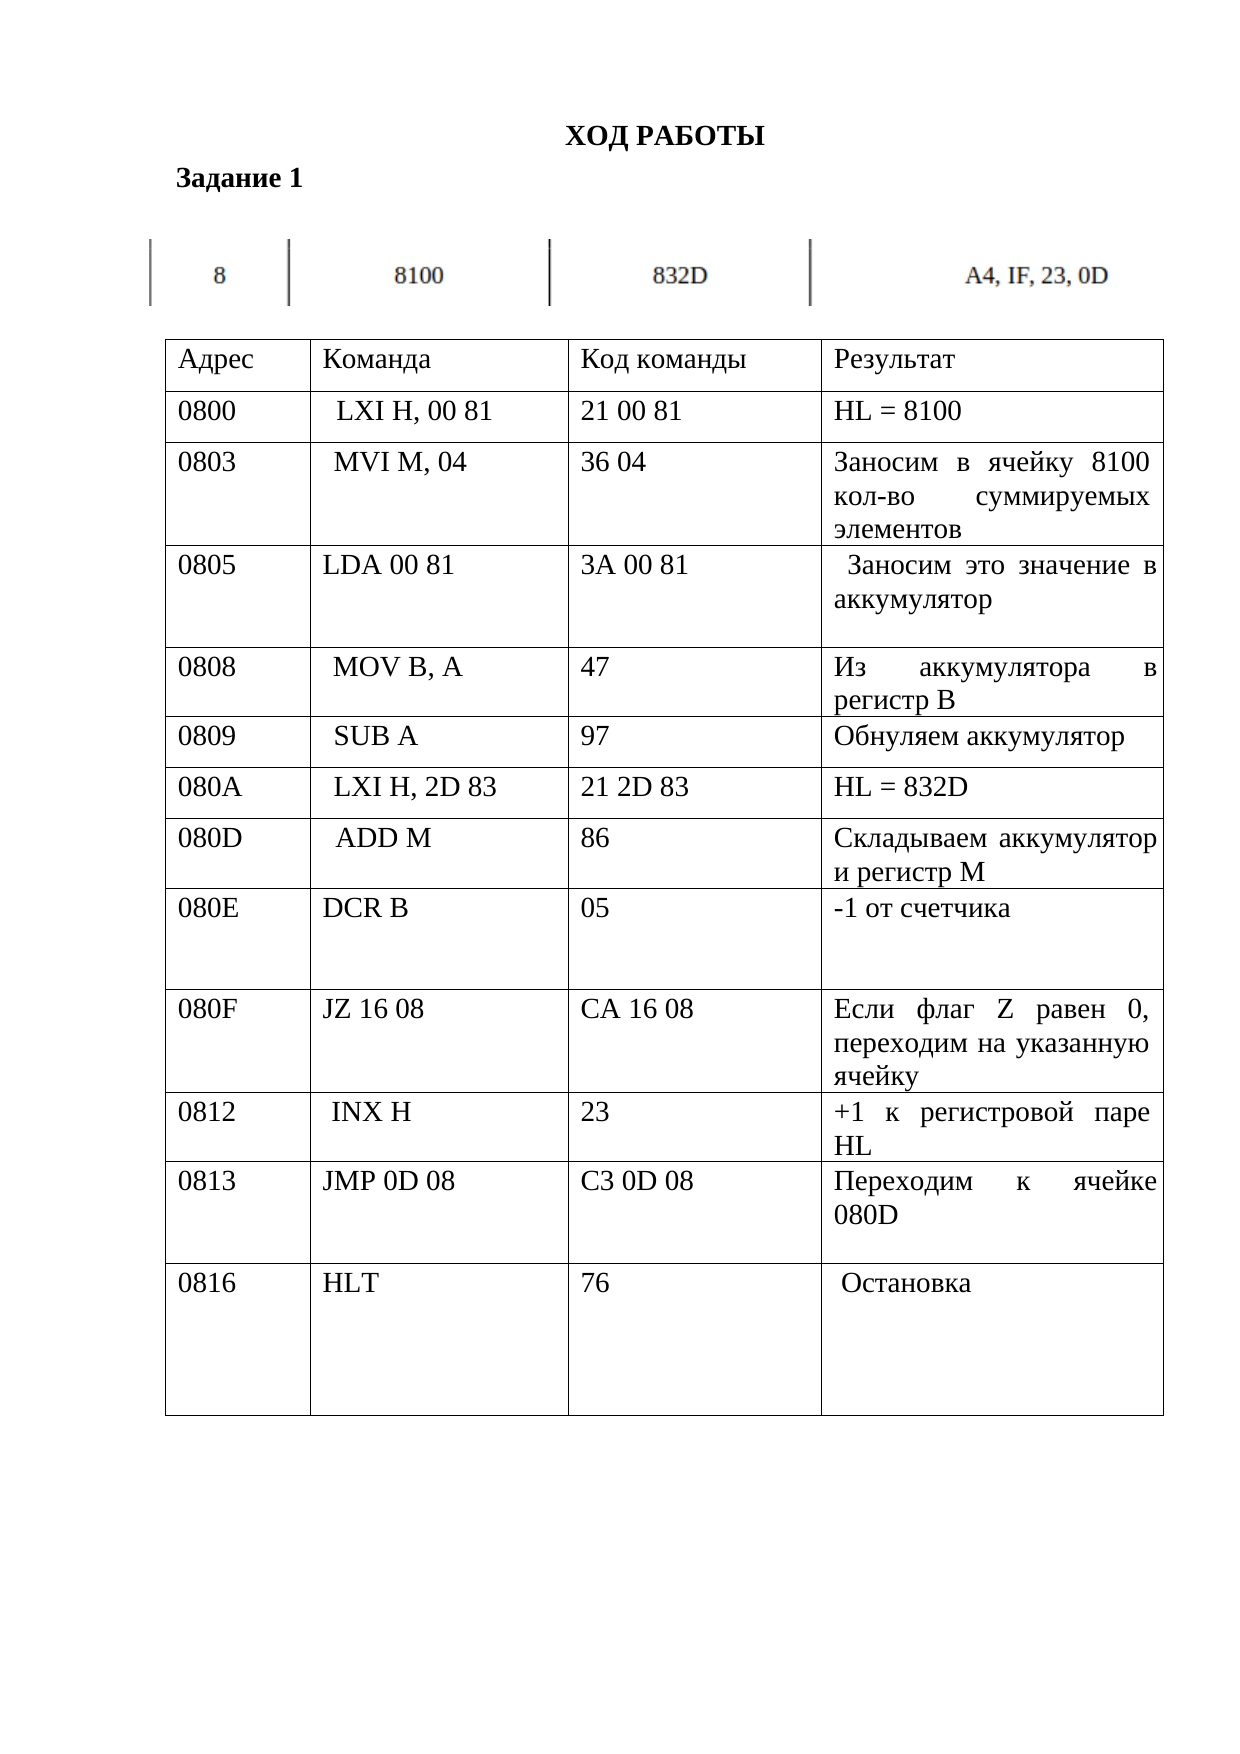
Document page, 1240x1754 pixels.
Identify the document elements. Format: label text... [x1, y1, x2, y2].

table_cell 0809 [166, 717, 310, 767]
table_cell 0803 [166, 443, 310, 545]
table_cell 86 [569, 819, 821, 888]
table_cell 36 04 [569, 443, 821, 545]
table_cell DCR B [311, 889, 568, 989]
table_cell 080E [166, 889, 310, 989]
table_cell MVI M, 04 [311, 443, 568, 545]
table_cell JMP 0D 08 [311, 1162, 568, 1263]
table_cell 21 2D 83 [569, 768, 821, 818]
table_cell HLT [311, 1264, 568, 1415]
table_header Команда [311, 340, 568, 391]
table_cell -1 от счетчика [822, 889, 1163, 989]
table_cell CA 16 08 [569, 990, 821, 1092]
table_cell 3A 00 81 [569, 546, 821, 647]
table_cell 97 [569, 717, 821, 767]
table_cell SUB A [311, 717, 568, 767]
table_cell Переходим к ячейке 080D [822, 1162, 1163, 1263]
table_cell JZ 16 08 [311, 990, 568, 1092]
table_cell MOV В, A [311, 648, 568, 716]
table_cell LXI H, 2D 83 [311, 768, 568, 818]
table_cell 080D [166, 819, 310, 888]
table_cell ADD M [311, 819, 568, 888]
table_cell Заносим это значение в аккумулятор [822, 546, 1163, 647]
table_cell Если флаг Z равен 0, переходим на указанную ячейку [822, 990, 1163, 1092]
table_cell 080F [166, 990, 310, 1092]
table_cell LXI H, 00 81 [311, 392, 568, 442]
table_header Адрес [166, 340, 310, 391]
table_cell Из аккумулятора в регистр B [822, 648, 1163, 716]
table_cell +1 к регистровой паре HL [822, 1093, 1163, 1161]
text Задание 1 [176, 160, 1152, 193]
table_cell 05 [569, 889, 821, 989]
table_cell HL = 8100 [822, 392, 1163, 442]
table_cell Складываем аккумулятор и регистр M [822, 819, 1163, 888]
table_cell Обнуляем аккумулятор [822, 717, 1163, 767]
table_cell INX H [311, 1093, 568, 1161]
table_cell 0812 [166, 1093, 310, 1161]
table_cell LDA 00 81 [311, 546, 568, 647]
table_cell 080A [166, 768, 310, 818]
table_cell Заносим в ячейку 8100 кол-во суммируемых элементов [822, 443, 1163, 545]
table_cell HL = 832D [822, 768, 1163, 818]
table_cell 0813 [166, 1162, 310, 1263]
table_header Код команды [569, 340, 821, 391]
table_cell C3 0D 08 [569, 1162, 821, 1263]
table_cell Остановка [822, 1264, 1163, 1415]
text ХОД РАБОТЫ [179, 118, 1151, 152]
table_cell 21 00 81 [569, 392, 821, 442]
table_cell 0800 [166, 392, 310, 442]
table_cell 0816 [166, 1264, 310, 1415]
table_cell 23 [569, 1093, 821, 1161]
table_cell 76 [569, 1264, 821, 1415]
table_header Результат [822, 340, 1163, 391]
table_cell 0805 [166, 546, 310, 647]
table_cell 0808 [166, 648, 310, 716]
picture [149, 239, 1168, 306]
table_cell 47 [569, 648, 821, 716]
